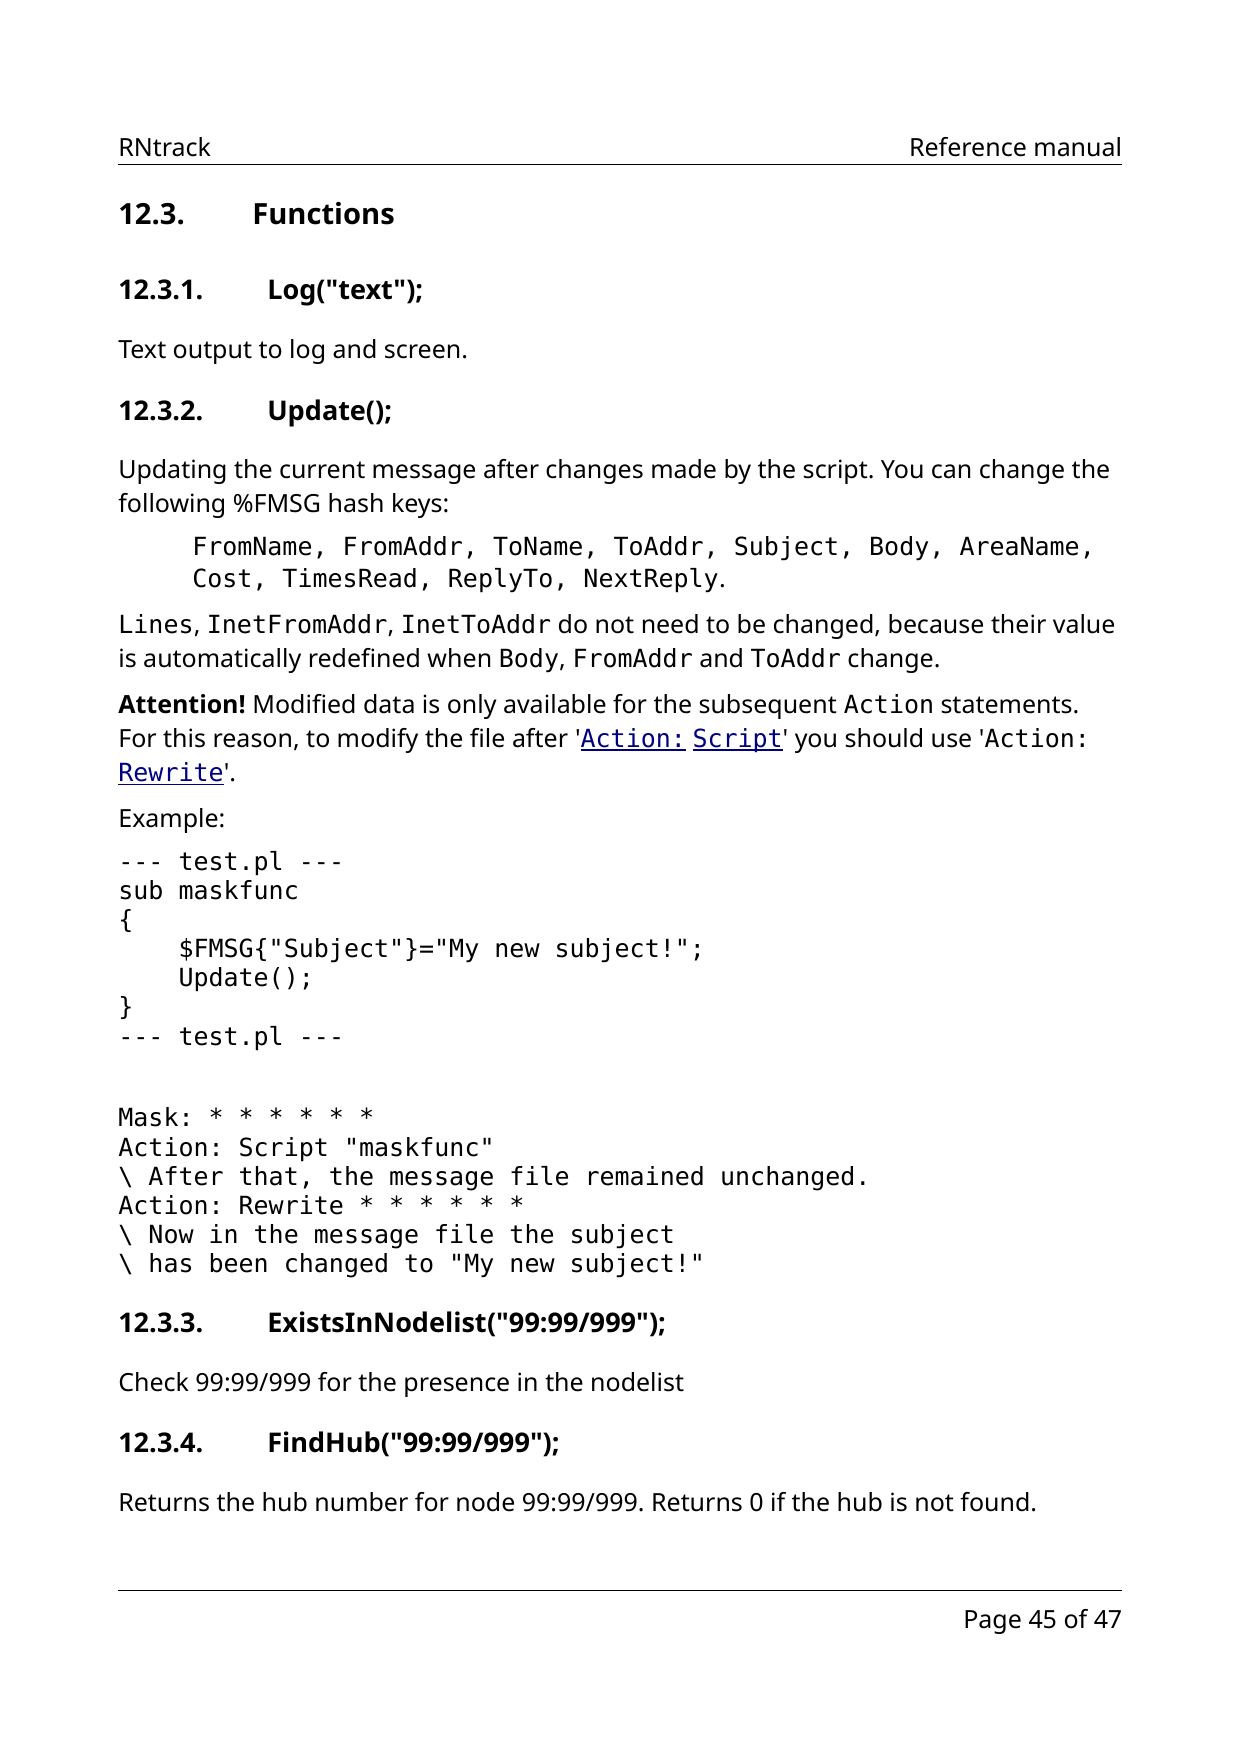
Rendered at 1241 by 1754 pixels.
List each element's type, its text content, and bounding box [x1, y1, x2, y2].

text Example: [118, 801, 1122, 835]
text Text output to log and screen. [118, 332, 1122, 366]
subtitle FindHub("99:99/999"); [118, 1424, 1122, 1461]
text Check 99:99/999 for the presence in the nodelist [118, 1365, 1122, 1399]
text Lines, InetFromAddr, InetToAddr do not need to be changed, because their value is automatically redefined when Body, FromAddr and ToAddr change. [118, 607, 1122, 675]
text Attention! Modified data is only available for the subsequent Action statements. For this reason, to modify the file after 'Action: Script' you should use 'Action: Rewrite'. [118, 687, 1122, 789]
subtitle Log("text"); [118, 271, 1122, 308]
text Mask: * * * * * * Action: Script "maskfunc" \ After that, the message file remained unchanged. Action: Rewrite * * * * * * \ Now in the message file the subject \ has been changed to "My new subject!" [118, 1103, 1122, 1278]
text FromName, FromAddr, ToName, ToAddr, Subject, Body, AreaName, Cost, TimesRead, ReplyTo, NextReply. [192, 532, 1122, 595]
text Updating the current message after changes made by the script. You can change the following %FMSG hash keys: [118, 452, 1122, 520]
subtitle ExistsInNodelist("99:99/999"); [118, 1303, 1122, 1340]
subtitle Update(); [118, 391, 1122, 428]
subtitle Functions [118, 193, 1122, 233]
text --- test.pl --- sub maskfunc { $FMSG{"Subject"}="My new subject!"; Update(); } --- test.pl --- [118, 847, 1122, 1051]
text Returns the hub number for node 99:99/999. Returns 0 if the hub is not found. [118, 1485, 1122, 1519]
